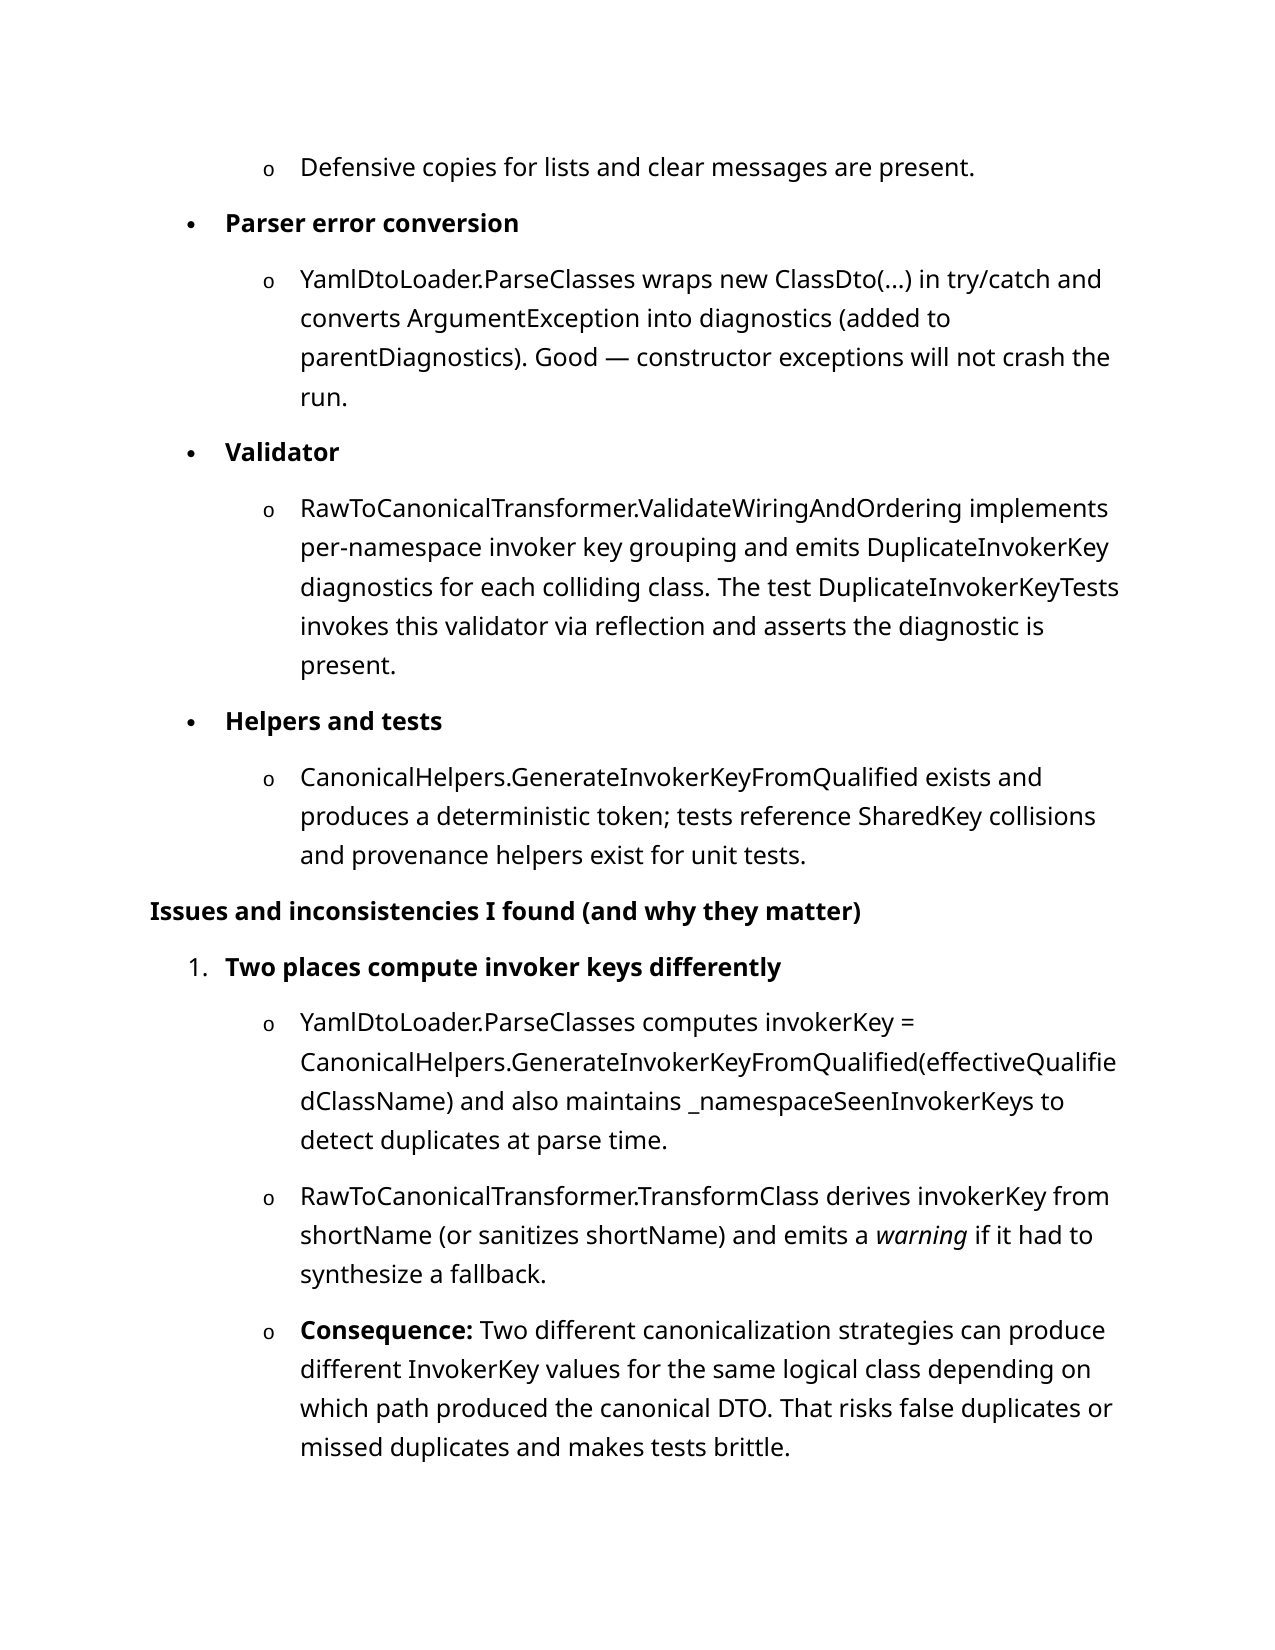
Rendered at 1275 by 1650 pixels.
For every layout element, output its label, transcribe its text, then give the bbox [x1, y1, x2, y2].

list Parser error conversion [187, 206, 1125, 240]
text Issues and inconsistencies I found (and why they matter) [150, 893, 1125, 927]
list RawToCanonicalTransformer.ValidateWiringAndOrdering implements per‑namespace invoker key grouping and emits DuplicateInvokerKey diagnostics for each colliding class. The test DuplicateInvokerKeyTests invokes this validator via reflection and asserts the diagnostic is present. [262, 491, 1125, 682]
list RawToCanonicalTransformer.TransformClass derives invokerKey from shortName (or sanitizes shortName) and emits a warning if it had to synthesize a fallback. [262, 1178, 1125, 1291]
list YamlDtoLoader.ParseClasses computes invokerKey = CanonicalHelpers.GenerateInvokerKeyFromQualified(effectiveQualifiedClassName) and also maintains _namespaceSeenInvokerKeys to detect duplicates at parse time. [262, 1005, 1125, 1157]
list Helpers and tests [187, 703, 1125, 737]
list Consequence: Two different canonicalization strategies can produce different InvokerKey values for the same logical class depending on which path produced the canonical DTO. That risks false duplicates or missed duplicates and makes tests brittle. [262, 1312, 1125, 1464]
list YamlDtoLoader.ParseClasses wraps new ClassDto(...) in try/catch and converts ArgumentException into diagnostics (added to parentDiagnostics). Good — constructor exceptions will not crash the run. [262, 262, 1125, 413]
list Validator [187, 435, 1125, 469]
list Defensive copies for lists and clear messages are present. [262, 150, 1125, 184]
list Two places compute invoker keys differently [187, 949, 1125, 983]
list CanonicalHelpers.GenerateInvokerKeyFromQualified exists and produces a deterministic token; tests reference SharedKey collisions and provenance helpers exist for unit tests. [262, 759, 1125, 872]
